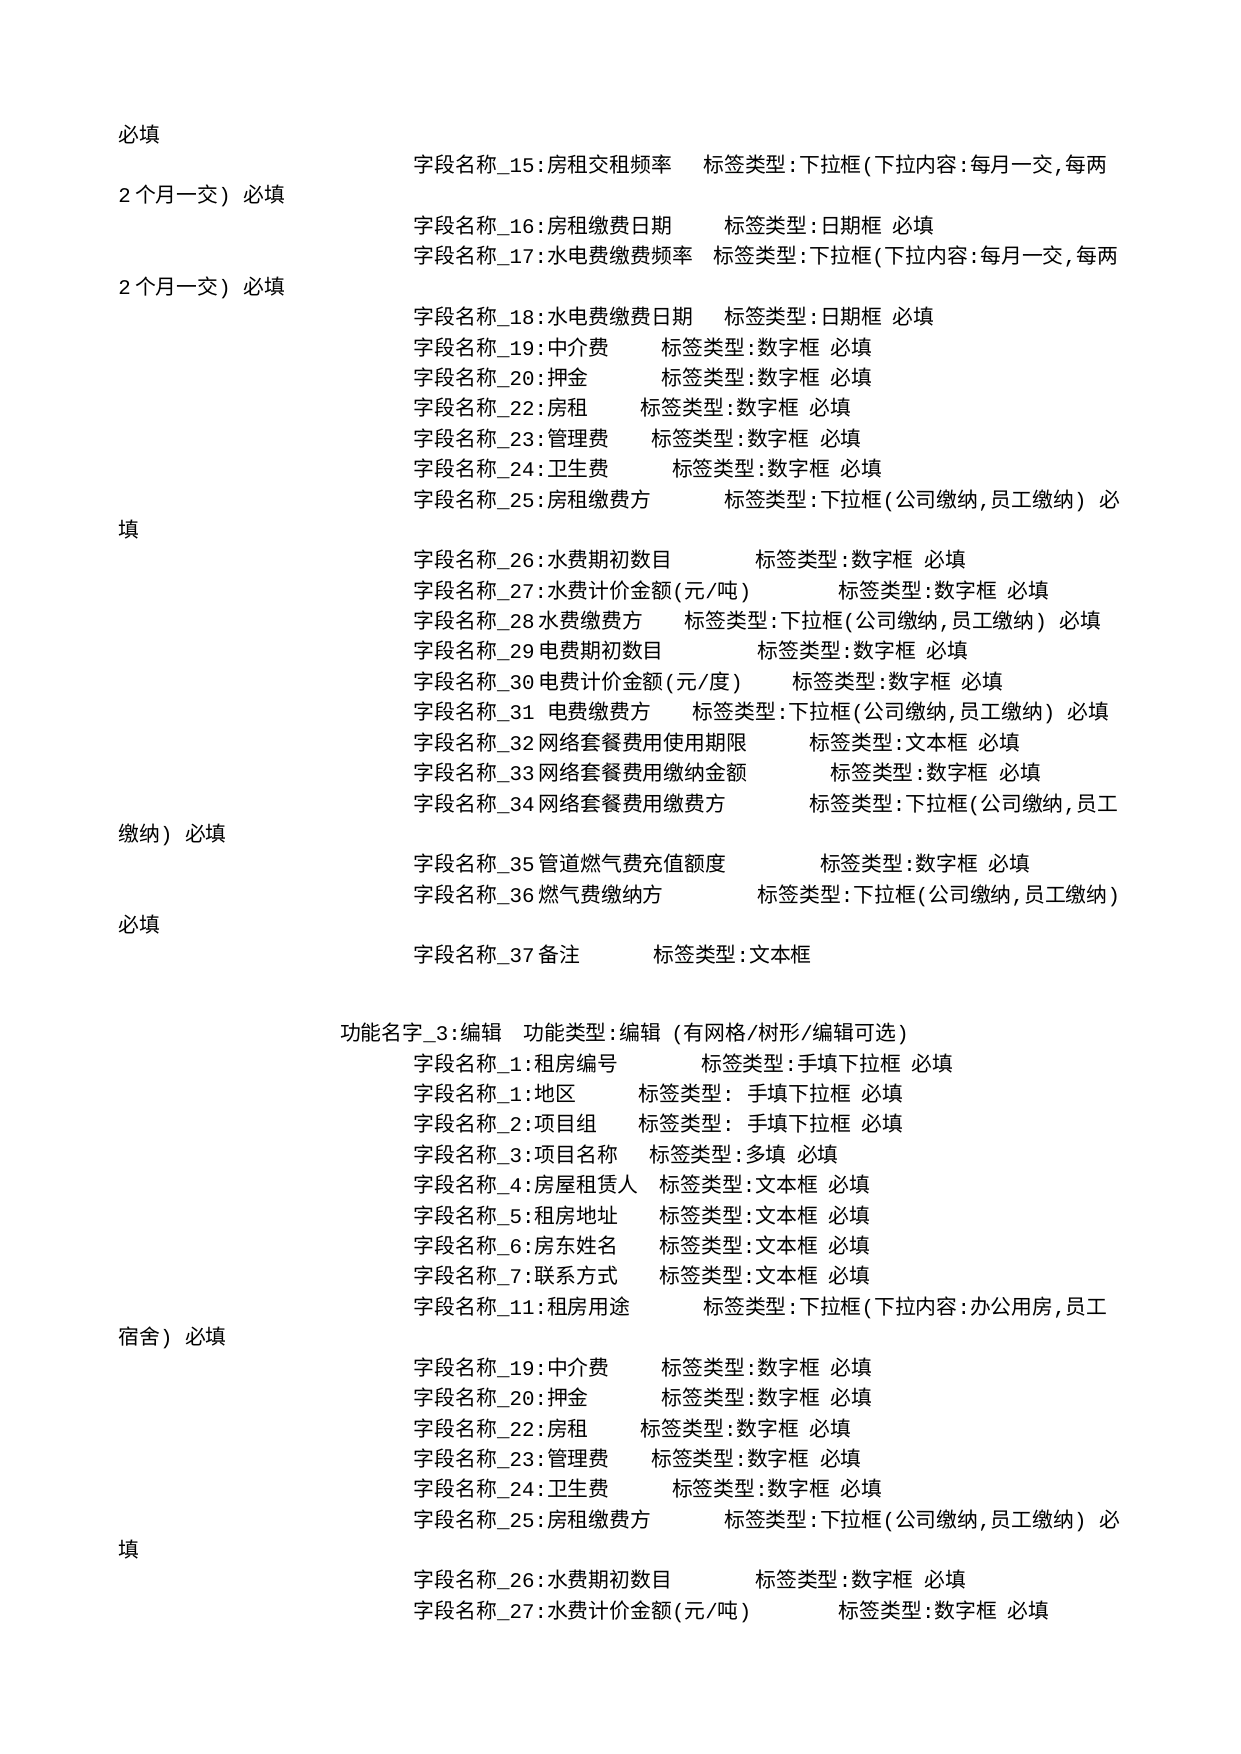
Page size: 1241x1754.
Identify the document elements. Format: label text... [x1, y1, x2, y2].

text 字段名称_36燃气费缴纳方 标签类型:下拉框(公司缴纳,员工缴纳) 必填 [118, 878, 1122, 939]
text 字段名称_34网络套餐费用缴费方 标签类型:下拉框(公司缴纳,员工缴纳) 必填 [118, 787, 1122, 848]
text 字段名称_26:水费期初数目 标签类型:数字框 必填 [118, 543, 1122, 574]
text 字段名称_27:水费计价金额(元/吨) 标签类型:数字框 必填 [118, 574, 1122, 604]
text 必填 [118, 118, 1122, 148]
text 字段名称_33网络套餐费用缴纳金额 标签类型:数字框 必填 [118, 756, 1122, 787]
text 字段名称_15:房租交租频率 标签类型:下拉框(下拉内容:每月一交,每两2个月一交) 必填 [118, 148, 1122, 209]
text 字段名称_22:房租 标签类型:数字框 必填 [118, 1412, 1122, 1442]
text 字段名称_19:中介费 标签类型:数字框 必填 [118, 1351, 1122, 1381]
text 字段名称_7:联系方式 标签类型:文本框 必填 [118, 1260, 1122, 1290]
text 字段名称_27:水费计价金额(元/吨) 标签类型:数字框 必填 [118, 1594, 1122, 1624]
text 字段名称_17:水电费缴费频率 标签类型:下拉框(下拉内容:每月一交,每两2个月一交) 必填 [118, 239, 1122, 300]
text 字段名称_23:管理费 标签类型:数字框 必填 [118, 422, 1122, 452]
text 字段名称_6:房东姓名 标签类型:文本框 必填 [118, 1229, 1122, 1260]
text 字段名称_4:房屋租赁人 标签类型:文本框 必填 [118, 1168, 1122, 1199]
text 字段名称_23:管理费 标签类型:数字框 必填 [118, 1442, 1122, 1473]
text 字段名称_26:水费期初数目 标签类型:数字框 必填 [118, 1564, 1122, 1594]
text 字段名称_25:房租缴费方 标签类型:下拉框(公司缴纳,员工缴纳) 必填 [118, 483, 1122, 543]
text 字段名称_19:中介费 标签类型:数字框 必填 [118, 331, 1122, 361]
text 字段名称_20:押金 标签类型:数字框 必填 [118, 1381, 1122, 1412]
text 字段名称_3:项目名称 标签类型:多填 必填 [118, 1138, 1122, 1168]
text 字段名称_24:卫生费 标签类型:数字框 必填 [118, 452, 1122, 483]
text 字段名称_1:地区 标签类型: 手填下拉框 必填 [118, 1077, 1122, 1108]
text 字段名称_18:水电费缴费日期 标签类型:日期框 必填 [118, 300, 1122, 331]
text 字段名称_29电费期初数目 标签类型:数字框 必填 [118, 635, 1122, 665]
text 字段名称_16:房租缴费日期 标签类型:日期框 必填 [118, 209, 1122, 239]
text 字段名称_11:租房用途 标签类型:下拉框(下拉内容:办公用房,员工宿舍) 必填 [118, 1290, 1122, 1351]
text 字段名称_25:房租缴费方 标签类型:下拉框(公司缴纳,员工缴纳) 必填 [118, 1503, 1122, 1564]
text 字段名称_30电费计价金额(元/度) 标签类型:数字框 必填 [118, 665, 1122, 696]
text 字段名称_28水费缴费方 标签类型:下拉框(公司缴纳,员工缴纳) 必填 [118, 604, 1122, 635]
text 字段名称_5:租房地址 标签类型:文本框 必填 [118, 1199, 1122, 1229]
text 字段名称_2:项目组 标签类型: 手填下拉框 必填 [118, 1108, 1122, 1138]
text 功能名字_3:编辑 功能类型:编辑 (有网格/树形/编辑可选) [118, 1016, 1122, 1047]
text 字段名称_20:押金 标签类型:数字框 必填 [118, 361, 1122, 392]
text 字段名称_31 电费缴费方 标签类型:下拉框(公司缴纳,员工缴纳) 必填 [118, 696, 1122, 726]
text 字段名称_24:卫生费 标签类型:数字框 必填 [118, 1473, 1122, 1503]
text 字段名称_22:房租 标签类型:数字框 必填 [118, 392, 1122, 422]
text 字段名称_35管道燃气费充值额度 标签类型:数字框 必填 [118, 848, 1122, 878]
text 字段名称_1:租房编号 标签类型:手填下拉框 必填 [118, 1047, 1122, 1077]
text 字段名称_32网络套餐费用使用期限 标签类型:文本框 必填 [118, 726, 1122, 756]
text 字段名称_37备注 标签类型:文本框 [118, 939, 1122, 969]
